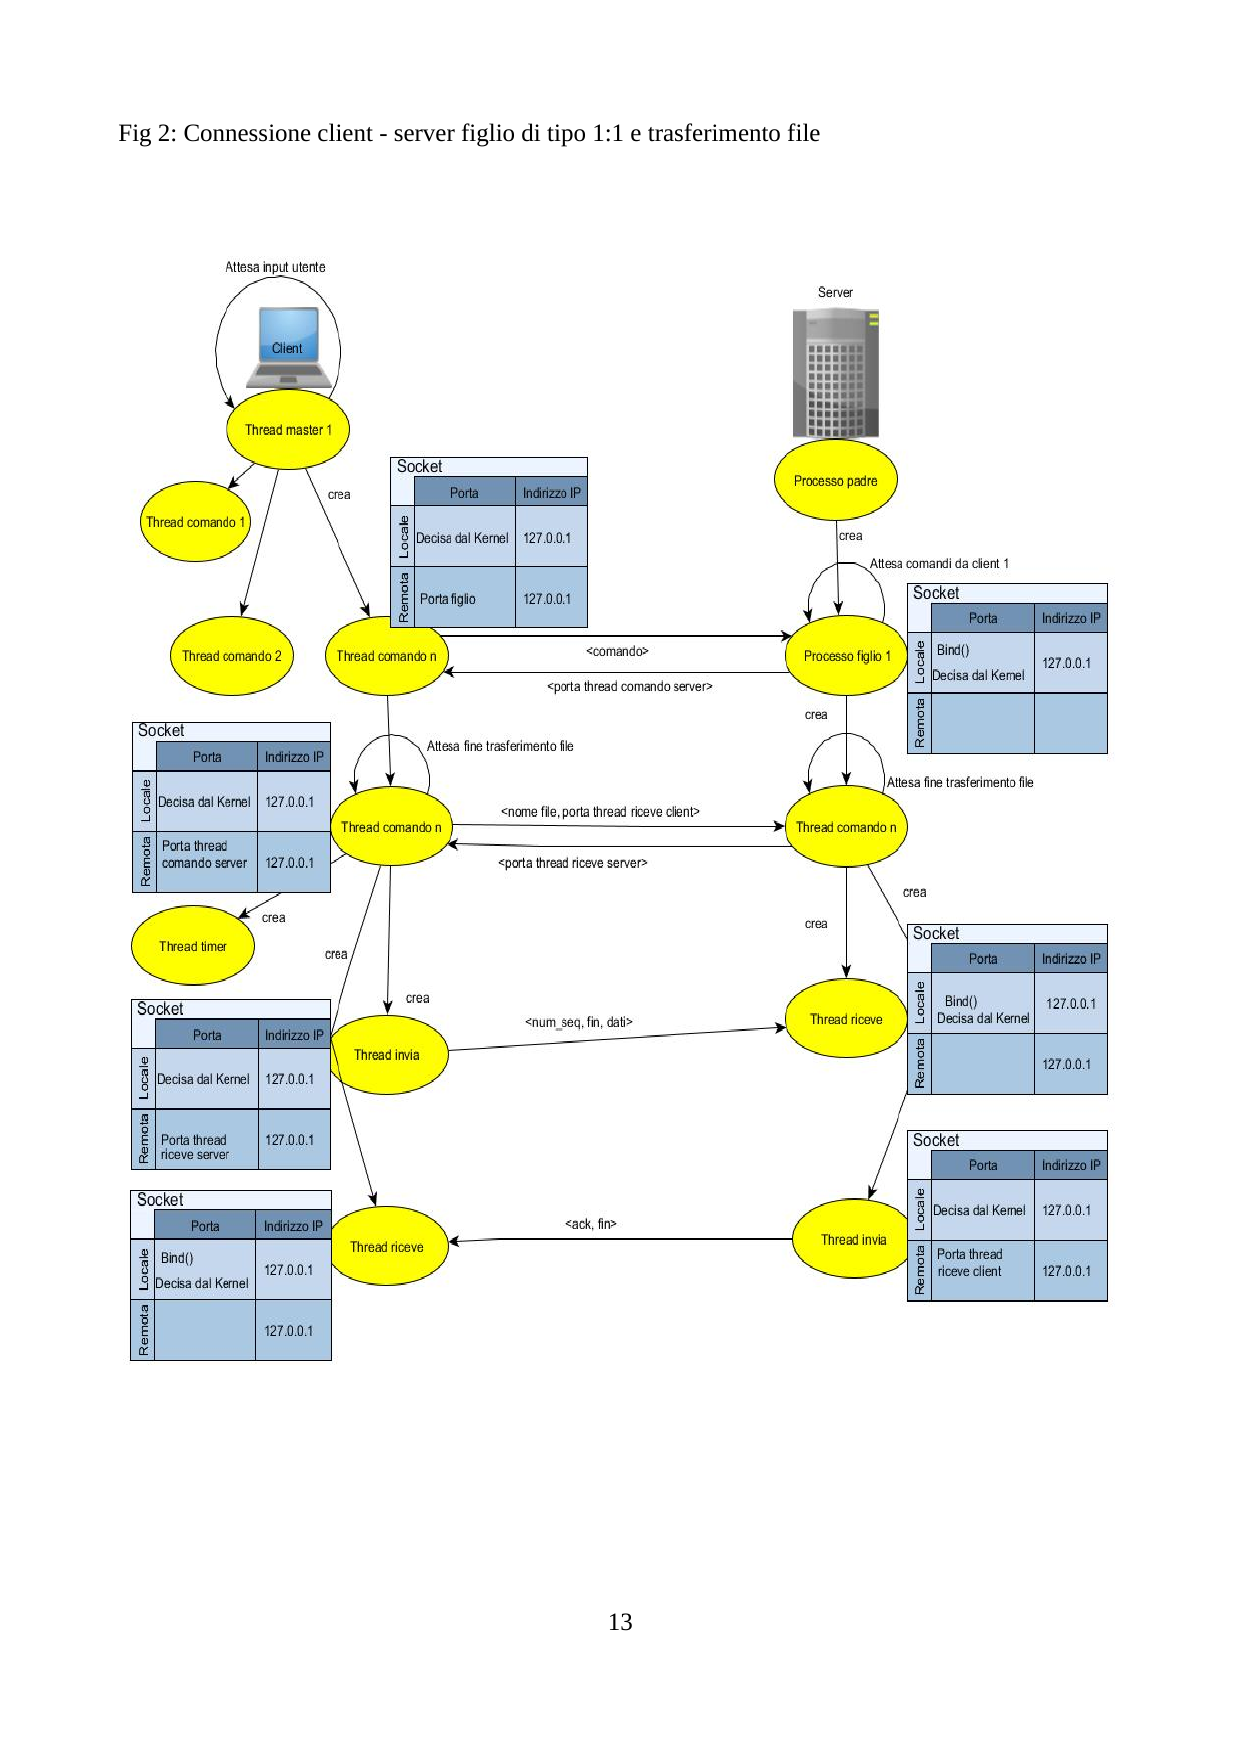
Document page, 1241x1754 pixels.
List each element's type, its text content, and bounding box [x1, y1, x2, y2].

text Fig 2: Connessione client - server figlio di tipo 1:1 e trasferimento file [118, 118, 1122, 147]
picture [115, 237, 1122, 1380]
